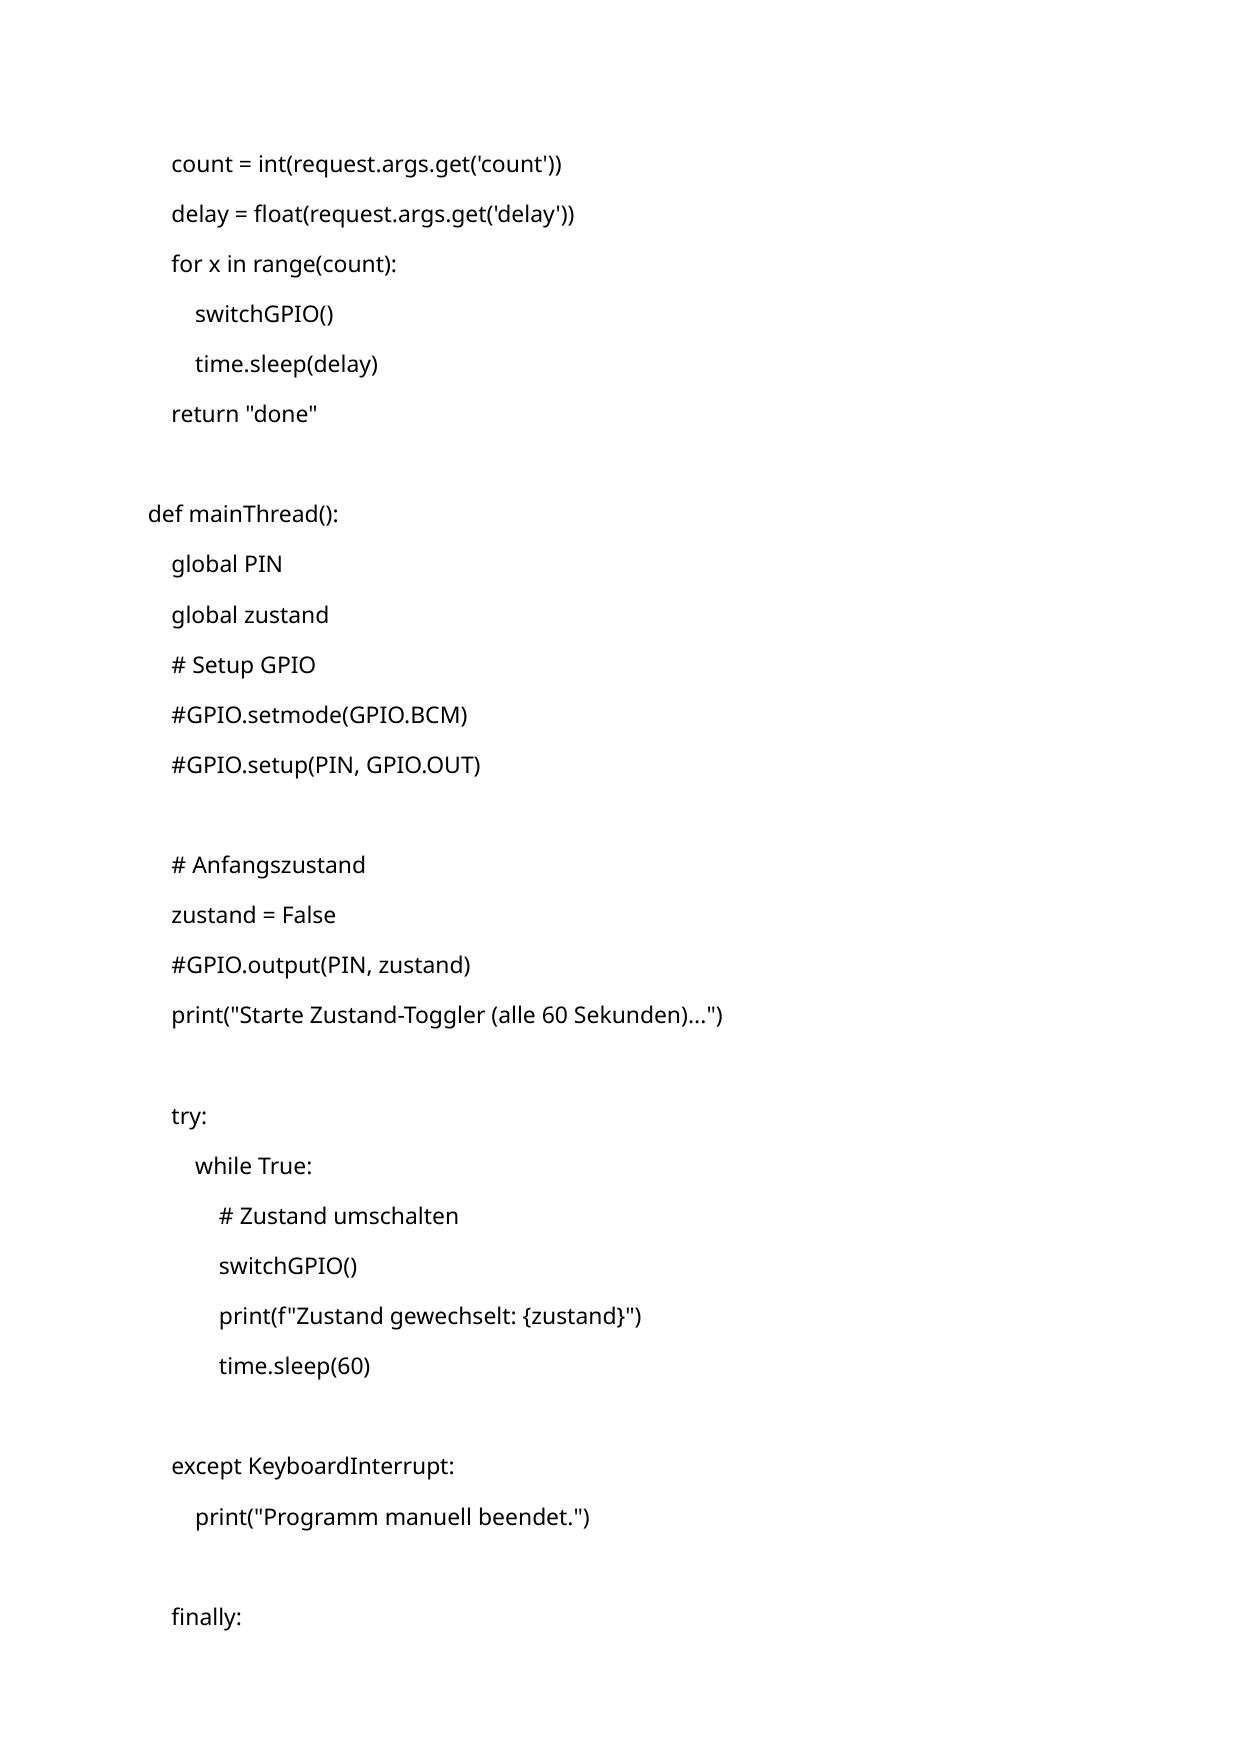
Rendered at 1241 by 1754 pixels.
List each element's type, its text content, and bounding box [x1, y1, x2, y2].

text print("Programm manuell beendet.") [148, 1500, 1093, 1532]
text try: [148, 1099, 1093, 1131]
text return "done" [148, 398, 1093, 429]
text except KeyboardInterrupt: [148, 1450, 1093, 1482]
text global PIN [148, 548, 1093, 580]
text #GPIO.setup(PIN, GPIO.OUT) [148, 749, 1093, 780]
text global zustand [148, 598, 1093, 630]
text for x in range(count): [148, 248, 1093, 279]
text print(f"Zustand gewechselt: {zustand}") [148, 1300, 1093, 1331]
text #GPIO.output(PIN, zustand) [148, 949, 1093, 981]
text # Zustand umschalten [148, 1200, 1093, 1231]
text finally: [148, 1601, 1093, 1632]
text # Setup GPIO [148, 649, 1093, 680]
text switchGPIO() [148, 1250, 1093, 1281]
text while True: [148, 1150, 1093, 1181]
text time.sleep(60) [148, 1350, 1093, 1381]
text switchGPIO() [148, 298, 1093, 329]
text #GPIO.setmode(GPIO.BCM) [148, 699, 1093, 730]
text # Anfangszustand [148, 849, 1093, 880]
text print("Starte Zustand-Toggler (alle 60 Sekunden)...") [148, 999, 1093, 1031]
text def mainThread(): [148, 498, 1093, 529]
text count = int(request.args.get('count')) [148, 148, 1093, 179]
text zustand = False [148, 899, 1093, 930]
text time.sleep(delay) [148, 348, 1093, 379]
text delay = float(request.args.get('delay')) [148, 198, 1093, 229]
